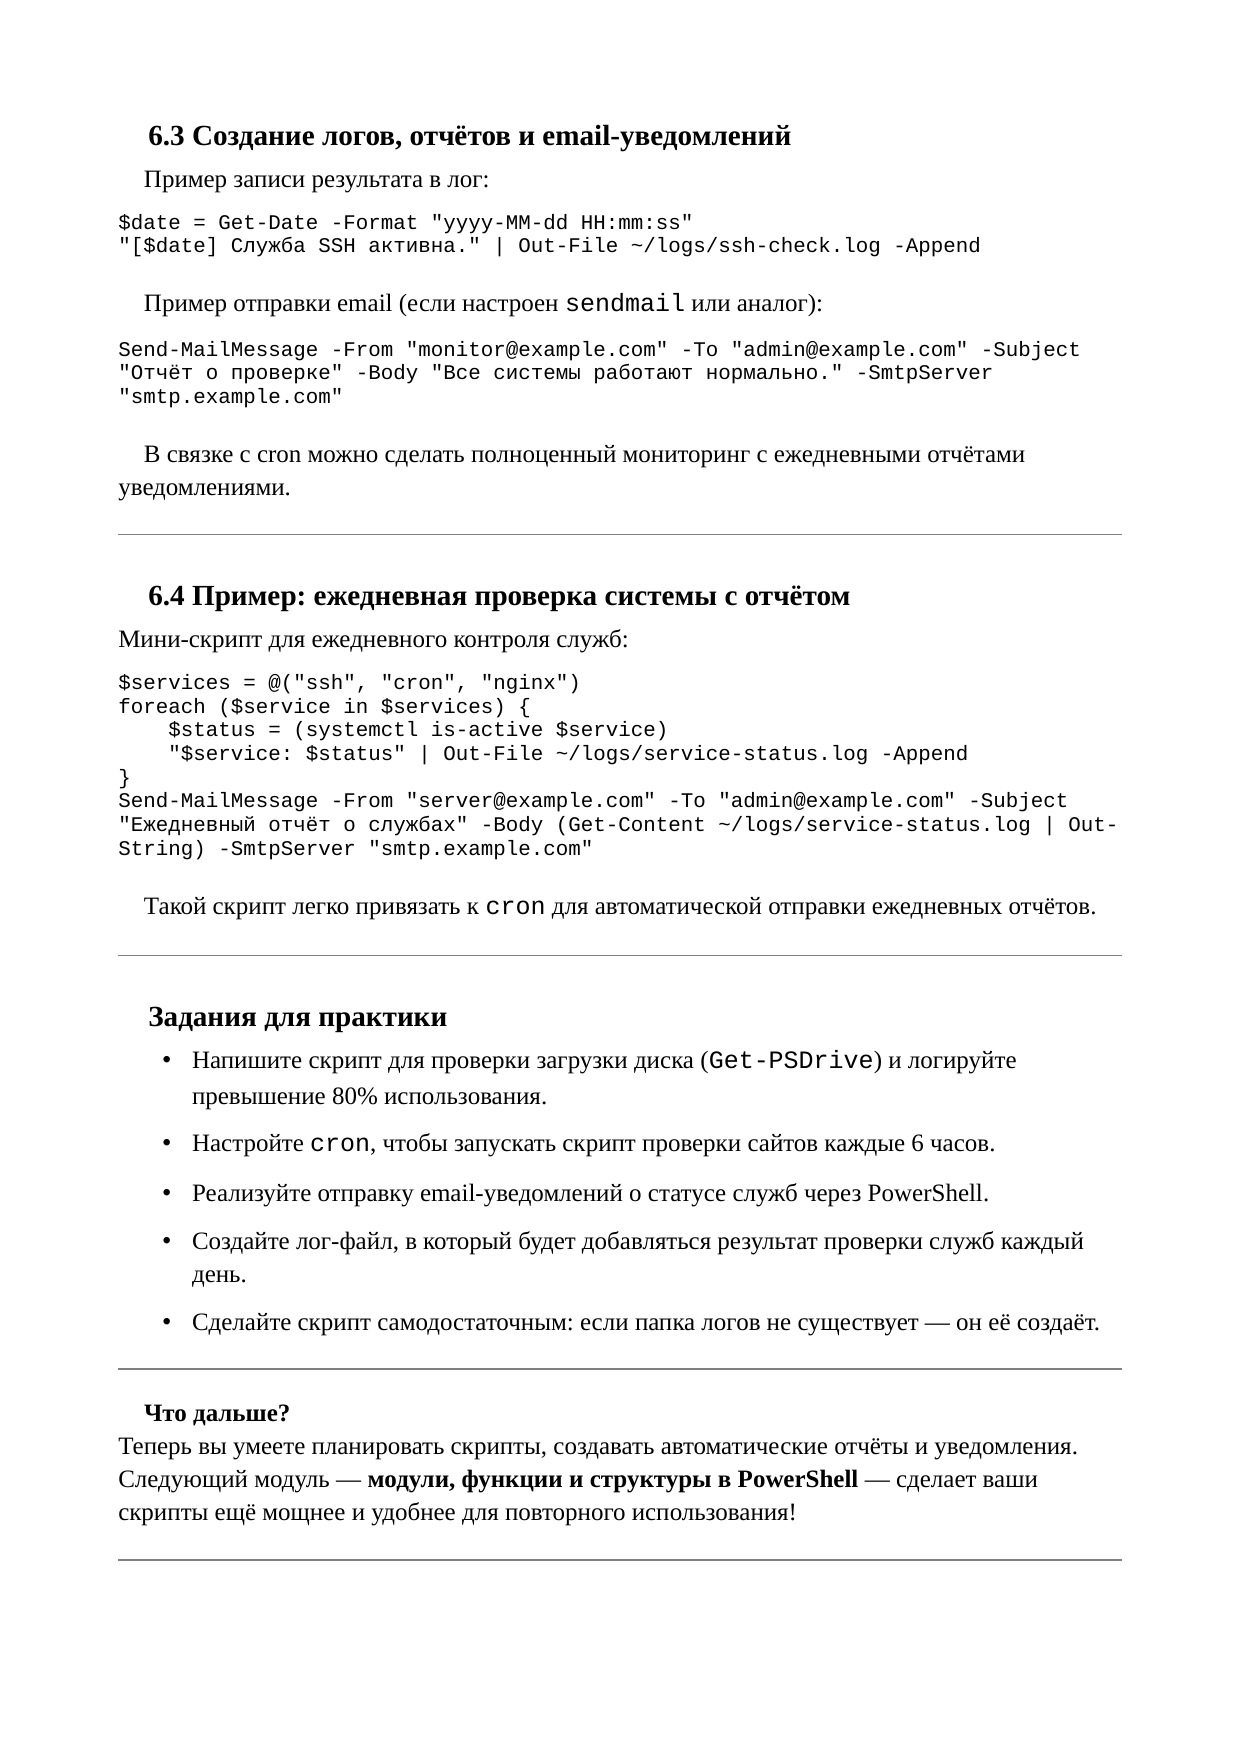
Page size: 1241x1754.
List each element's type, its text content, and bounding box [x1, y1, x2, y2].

text ✅ Что дальше? Теперь вы умеете планировать скрипты, создавать автоматические отчёты и уведомления. Следующий модуль — модули, функции и структуры в PowerShell — сделает ваши скрипты ещё мощнее и удобнее для повторного использования! [118, 1398, 1122, 1526]
text } [118, 767, 1122, 790]
text 📌 Пример отправки email (если настроен sendmail или аналог): [118, 288, 1122, 319]
text $services = @("ssh", "cron", "nginx") [118, 672, 1122, 696]
list Реализуйте отправку email-уведомлений о статусе служб через PowerShell. [162, 1178, 1122, 1207]
text "$service: $status" | Out-File ~/logs/service-status.log -Append [118, 743, 1122, 767]
text $status = (systemctl is-active $service) [118, 719, 1122, 743]
list Настройте cron, чтобы запускать скрипт проверки сайтов каждые 6 часов. [162, 1128, 1122, 1159]
subtitle 🧠 Задания для практики [118, 999, 1122, 1033]
subtitle 🧪 6.4 Пример: ежедневная проверка системы с отчётом [118, 578, 1122, 612]
list Создайте лог-файл, в который будет добавляться результат проверки служб каждый день. [162, 1226, 1122, 1288]
subtitle 📜 6.3 Создание логов, отчётов и email-уведомлений [118, 118, 1122, 152]
text Send-MailMessage -From "server@example.com" -To "admin@example.com" -Subject "Ежедневный отчёт о службах" -Body (Get-Content ~/logs/service-status.log | Out-String) -SmtpServer "smtp.example.com" [118, 790, 1122, 861]
text "[$date] Служба SSH активна." | Out-File ~/logs/ssh-check.log -Append [118, 235, 1122, 259]
text 💡 Такой скрипт легко привязать к cron для автоматической отправки ежедневных отчётов. [118, 891, 1122, 922]
text Мини-скрипт для ежедневного контроля служб: [118, 624, 1122, 653]
text $date = Get-Date -Format "yyyy-MM-dd HH:mm:ss" [118, 212, 1122, 235]
text Send-MailMessage -From "monitor@example.com" -To "admin@example.com" -Subject "Отчёт о проверке" -Body "Все системы работают нормально." -SmtpServer "smtp.example.com" [118, 338, 1122, 409]
text 📌 Пример записи результата в лог: [118, 164, 1122, 193]
list Напишите скрипт для проверки загрузки диска (Get-PSDrive) и логируйте превышение 80% использования. [162, 1046, 1122, 1109]
list Сделайте скрипт самодостаточным: если папка логов не существует — он её создаёт. [162, 1307, 1122, 1335]
text foreach ($service in $services) { [118, 696, 1122, 719]
text 🧠 В связке с cron можно сделать полноценный мониторинг с ежедневными отчётами уведомлениями. [118, 439, 1122, 501]
